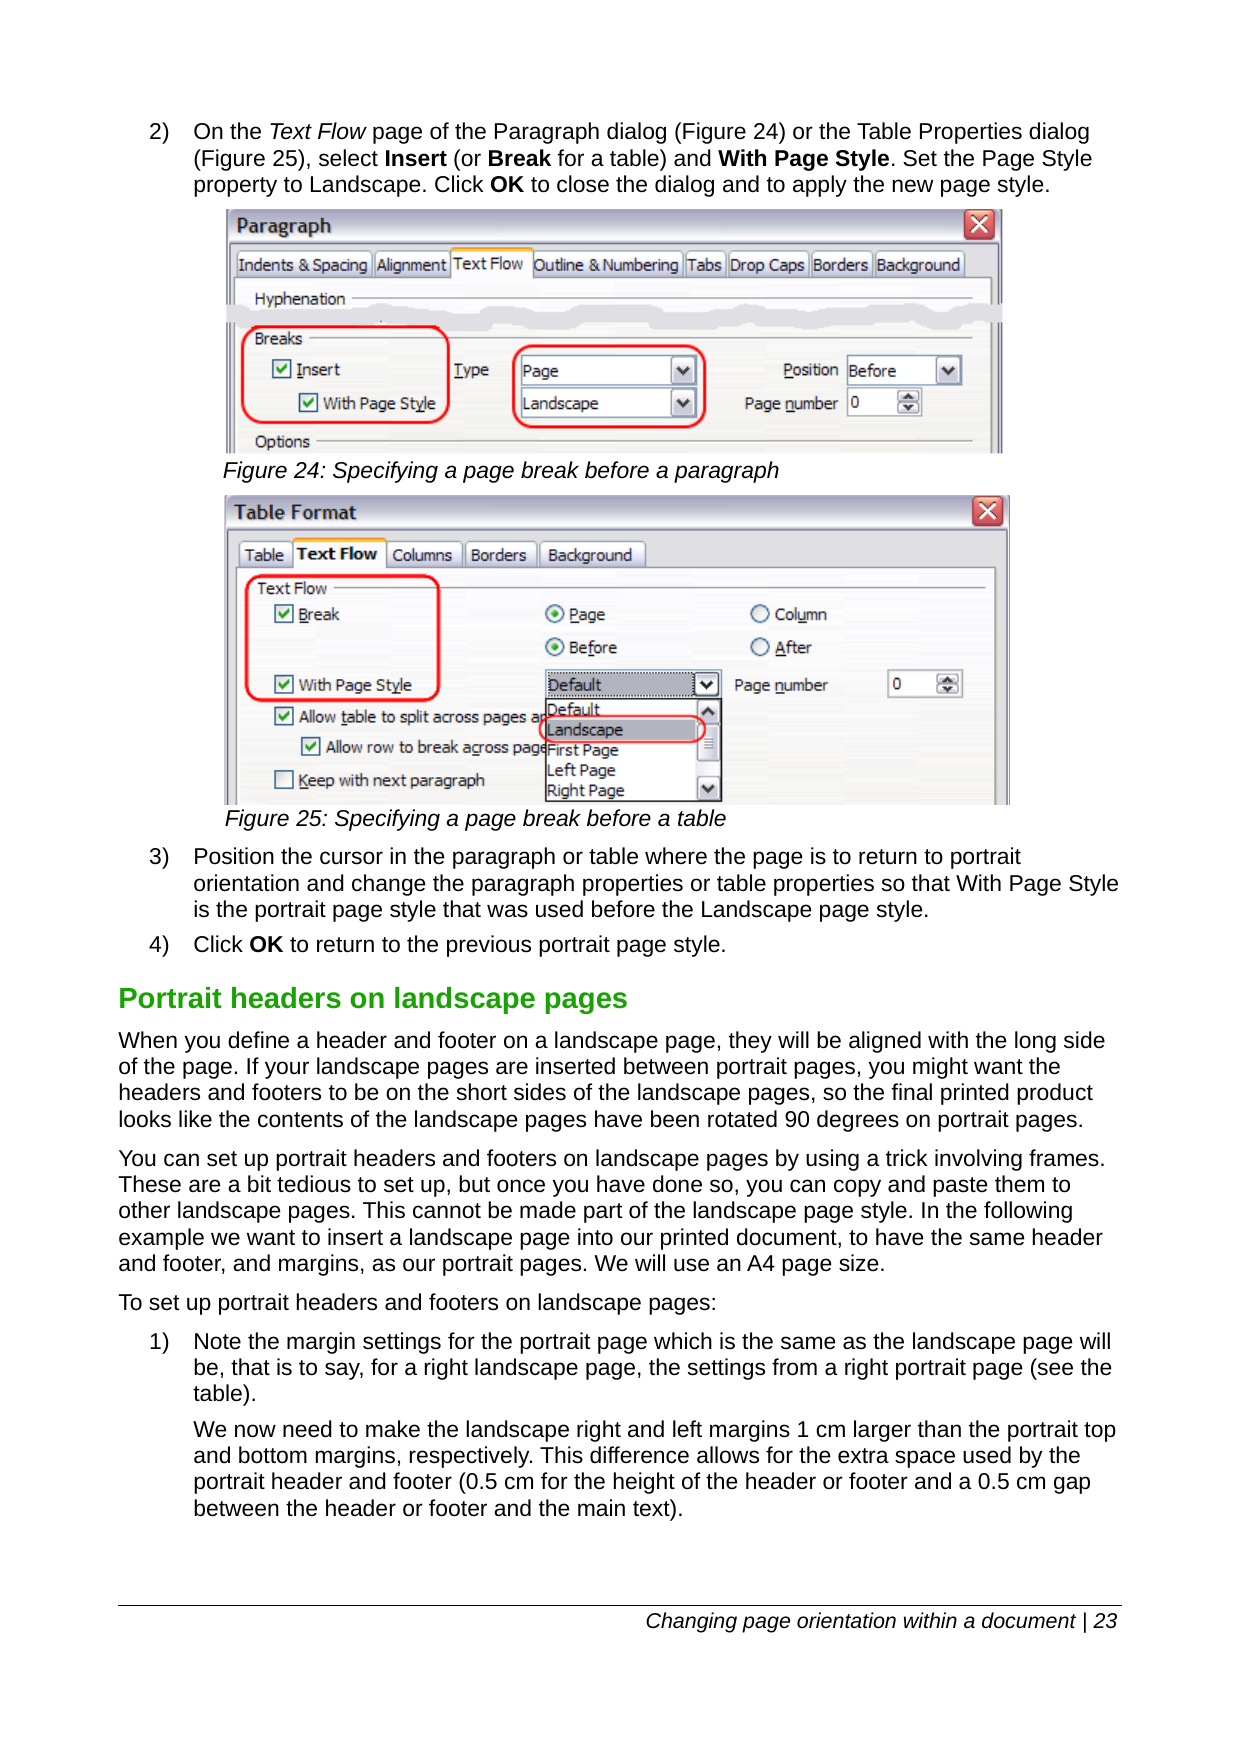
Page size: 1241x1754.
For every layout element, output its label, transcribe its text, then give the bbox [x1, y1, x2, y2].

picture [224, 495, 1010, 805]
list Position the cursor in the paragraph or table where the page is to return to portrait orientation and change the paragraph properties or table properties so that With Page Style is the portrait page style that was used before the Landscape page style. [169, 843, 1122, 922]
list To set up portrait headers and footers on landscape pages: [118, 1289, 1122, 1315]
list Click OK to return to the previous portrait page style. [169, 931, 1122, 958]
text Figure 24: Specifying a page break before a paragraph [223, 457, 1018, 483]
text Figure 25: Specifying a page break before a table [224, 805, 1016, 831]
subtitle Portrait headers on landscape pages [118, 981, 1122, 1015]
picture [222, 209, 1007, 458]
list Note the margin settings for the portrait page which is the same as the landscape page will be, that is to say, for a right landscape page, the settings from a right portrait page (see the table). [169, 1328, 1122, 1407]
list We now need to make the landscape right and left margins 1 cm larger than the portrait top and bottom margins, respectively. This difference allows for the extra space used by the portrait header and footer (0.5 cm for the height of the header or footer and a 0.5 cm gap between the header or footer and the main text). [193, 1416, 1122, 1521]
list On the Text Flow page of the Paragraph dialog (Figure 24) or the Table Properties dialog (Figure 25), select Insert (or Break for a table) and With Page Style. Set the Page Style property to Landscape. Click OK to close the dialog and to apply the new page style. [169, 118, 1122, 197]
text You can set up portrait headers and footers on landscape pages by using a trick involving frames. These are a bit tedious to set up, but once you have done so, you can copy and paste them to other landscape pages. This cannot be made part of the landscape page style. In the following example we want to insert a landscape page into our printed document, to have the same header and footer, and margins, as our portrait pages. We will use an A4 page size. [118, 1144, 1122, 1276]
text When you define a header and footer on a landscape page, they will be aligned with the long side of the page. If your landscape pages are inserted between portrait pages, you might want the headers and footers to be on the short sides of the landscape pages, so the final printed product looks like the contents of the landscape pages have been rotated 90 degrees on portrait pages. [118, 1027, 1122, 1132]
